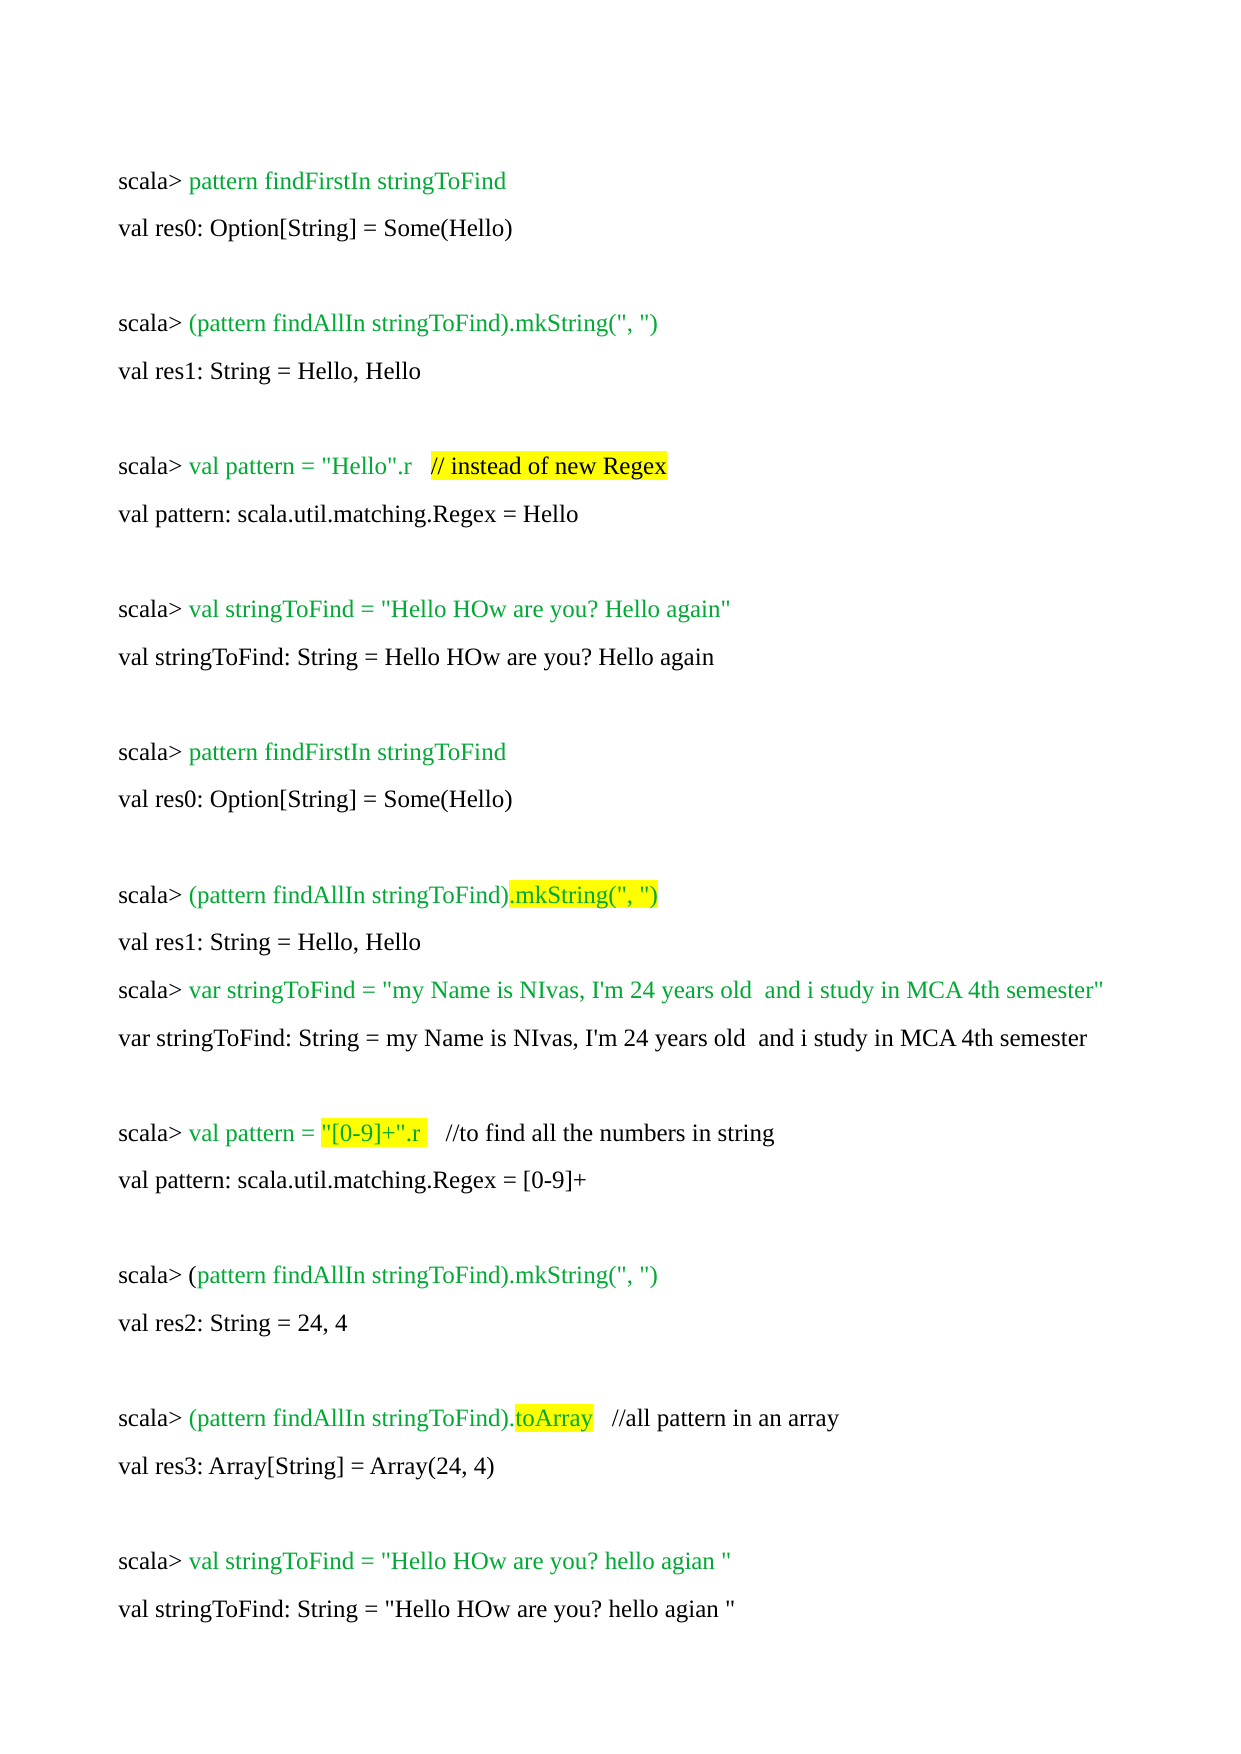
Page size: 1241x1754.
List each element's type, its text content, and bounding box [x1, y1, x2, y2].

text val res2: String = 24, 4 [118, 1308, 1122, 1337]
text val res1: String = Hello, Hello [118, 356, 1122, 385]
text val stringToFind: String = "Hello HOw are you? hello agian " [118, 1594, 1122, 1623]
text scala> pattern findFirstIn stringToFind [118, 737, 1122, 766]
text var stringToFind: String = my Name is NIvas, I'm 24 years old and i study in MCA 4th semester [118, 1023, 1122, 1051]
text val res0: Option[String] = Some(Hello) [118, 784, 1122, 813]
text scala> val stringToFind = "Hello HOw are you? Hello again" [118, 594, 1122, 623]
text val pattern: scala.util.matching.Regex = [0-9]+ [118, 1165, 1122, 1194]
text val res0: Option[String] = Some(Hello) [118, 213, 1122, 242]
text scala> (pattern findAllIn stringToFind).mkString(", ") [118, 1261, 1122, 1289]
text val res3: Array[String] = Array(24, 4) [118, 1451, 1122, 1480]
text scala> (pattern findAllIn stringToFind).toArray //all pattern in an array [118, 1403, 1122, 1432]
text val pattern: scala.util.matching.Regex = Hello [118, 499, 1122, 528]
text scala> val stringToFind = "Hello HOw are you? hello agian " [118, 1546, 1122, 1575]
text val res1: String = Hello, Hello [118, 927, 1122, 956]
text scala> pattern findFirstIn stringToFind [118, 166, 1122, 194]
text scala> (pattern findAllIn stringToFind).mkString(", ") [118, 308, 1122, 337]
text scala> var stringToFind = "my Name is NIvas, I'm 24 years old and i study in MCA 4th semester" [118, 975, 1122, 1004]
text val stringToFind: String = Hello HOw are you? Hello again [118, 642, 1122, 671]
text scala> (pattern findAllIn stringToFind).mkString(", ") [118, 880, 1122, 908]
text scala> val pattern = "Hello".r // instead of new Regex [118, 451, 1122, 480]
text scala> val pattern = "[0-9]+".r //to find all the numbers in string [118, 1118, 1122, 1147]
